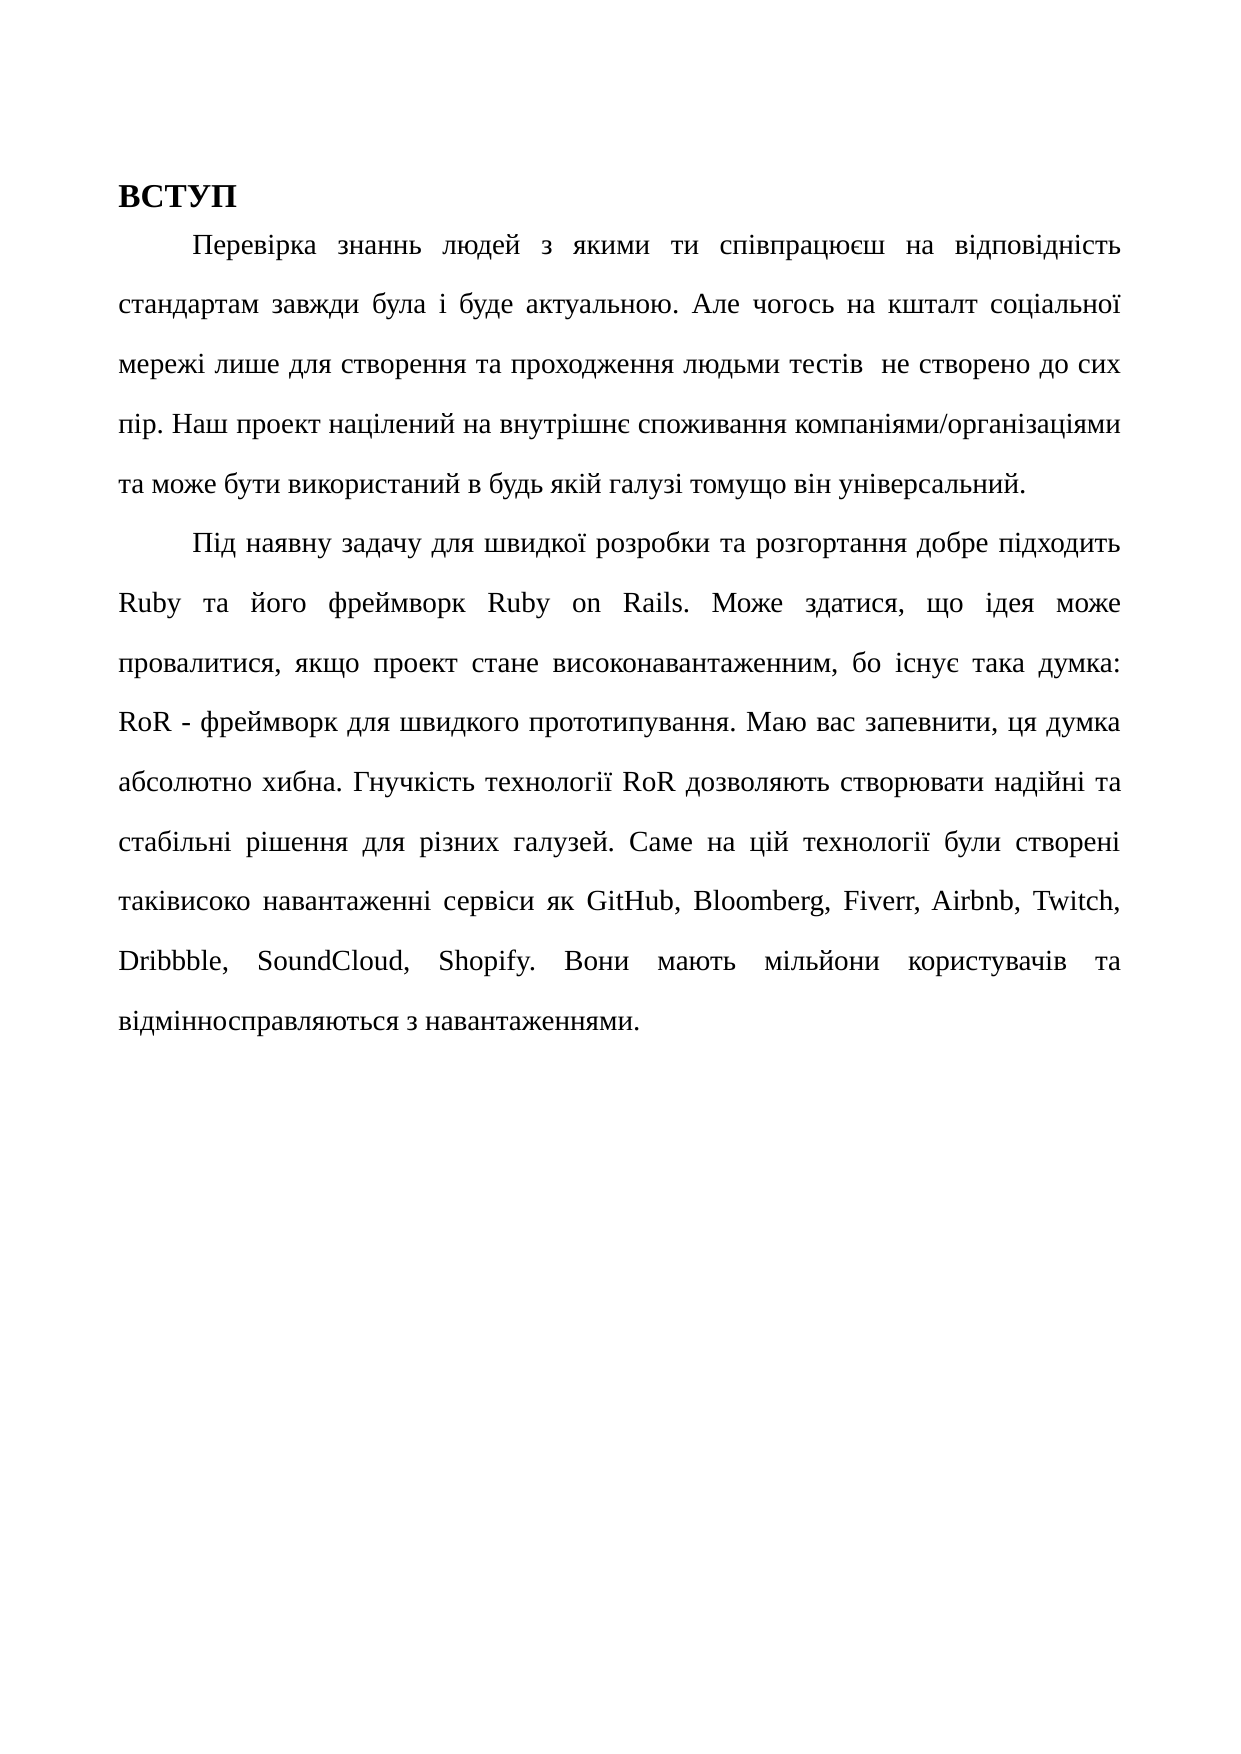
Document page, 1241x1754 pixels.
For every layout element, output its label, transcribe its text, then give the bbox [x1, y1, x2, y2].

subtitle ВСТУП [118, 176, 1122, 214]
text Під наявну задачу для швидкої розробки та розгортання добре підходить Ruby та його фреймворк Ruby on Rails. Може здатися, що ідея може провалитися, якщо проект стане високонавантаженним, бо існує така думка: RoR - фреймворк для швидкого прототипування. Маю вас запевнити, ця думка абсолютно хибна. Гнучкість технології RoR дозволяють створювати надійні та стабільні рішення для різних галузей. Саме на цій технології були створені таківисоко навантаженні сервіси як GitHub, Bloomberg, Fiverr, Airbnb, Twitch, Dribbble, SoundCloud, Shopify. Вони мають мільйони користувачів та відмінносправляються з навантаженнями. [118, 525, 1122, 1036]
text Перевірка знаннь людей з якими ти співпрацюєш на відповідність стандартам завжди була і буде актуальною. Але чогось на кшталт соціальної мережі лише для створення та проходження людьми тестів не створено до сих пір. Наш проект націлений на внутрішнє споживання компаніями/організаціями та може бути використаний в будь якій галузі томущо він універсальний. [118, 227, 1122, 499]
